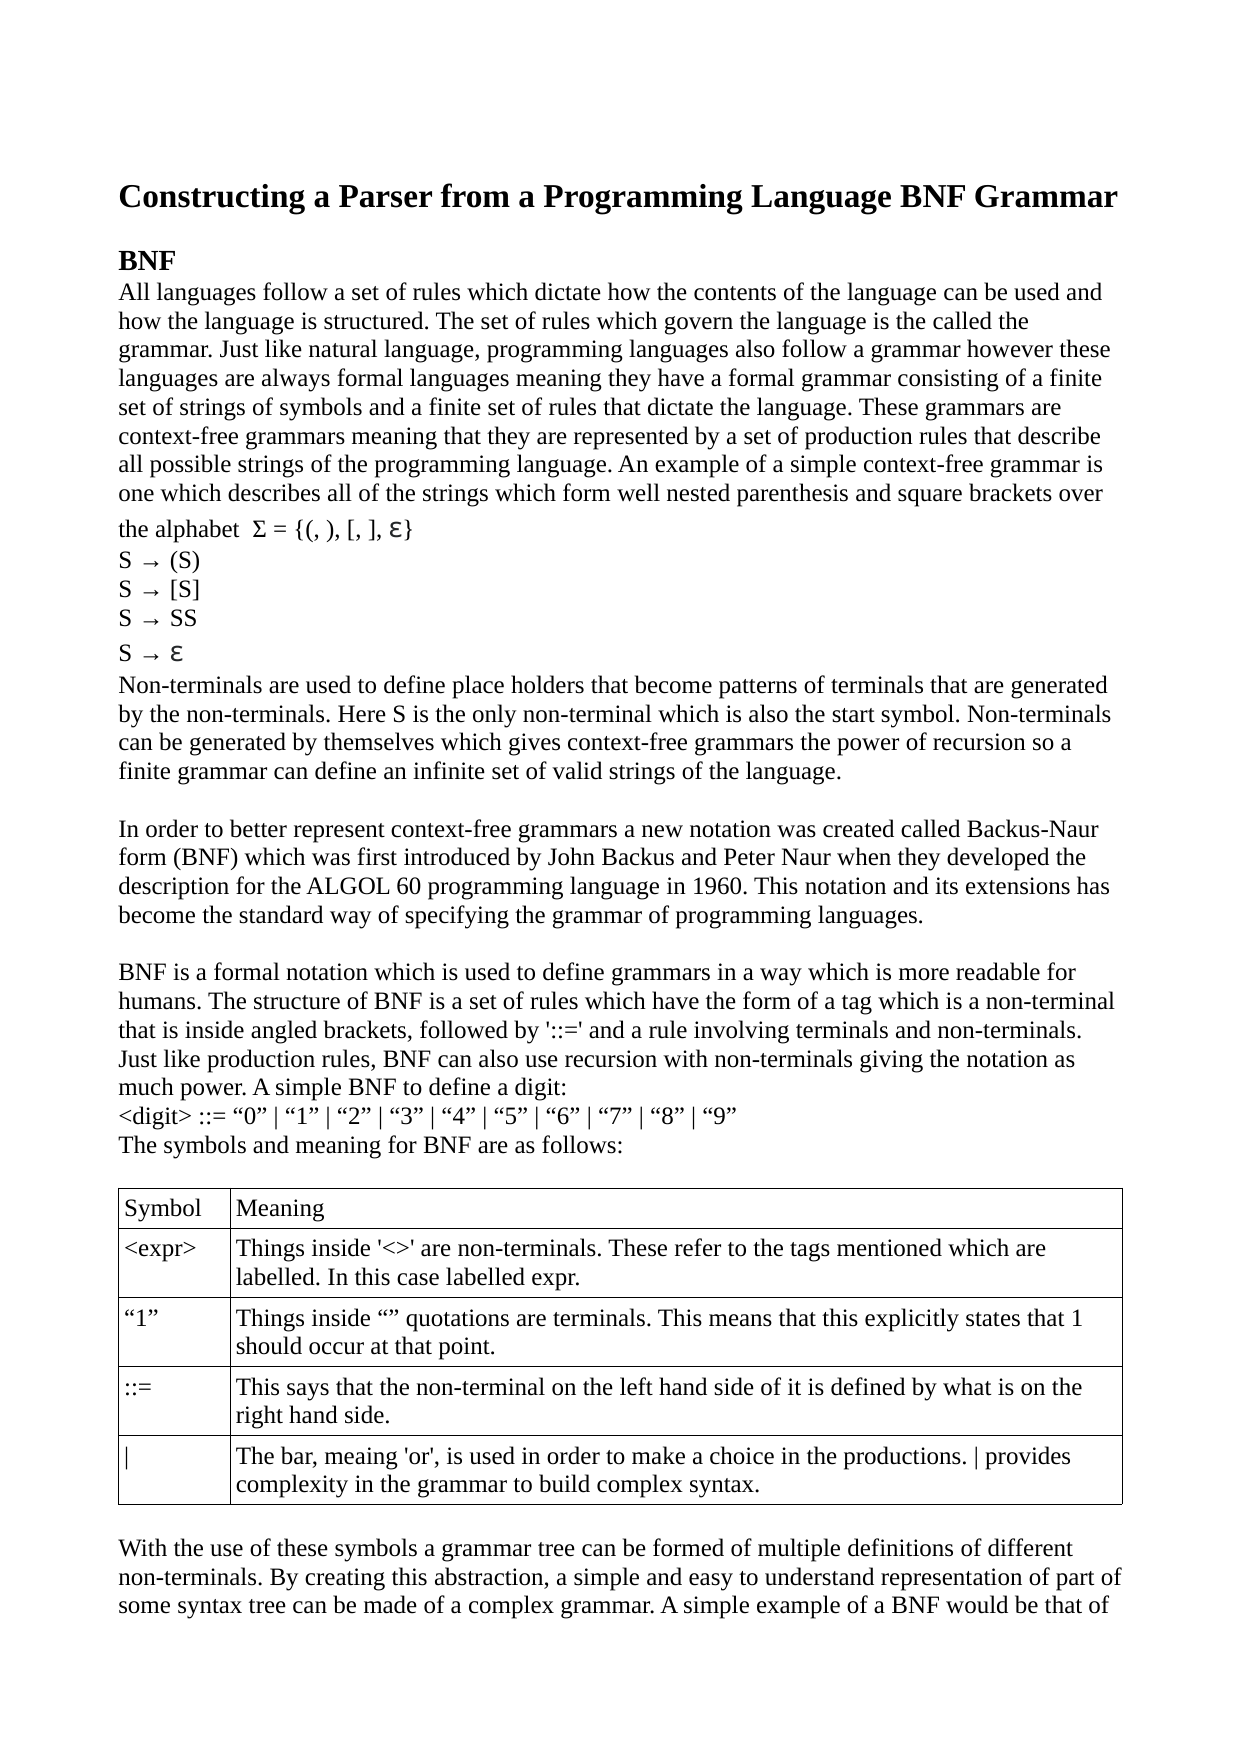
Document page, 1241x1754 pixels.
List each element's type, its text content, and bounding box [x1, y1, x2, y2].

text All languages follow a set of rules which dictate how the contents of the language can be used and how the language is structured. The set of rules which govern the language is the called the grammar. Just like natural language, programming languages also follow a grammar however these languages are always formal languages meaning they have a formal grammar consisting of a finite set of strings of symbols and a finite set of rules that dictate the language. These grammars are context-free grammars meaning that they are represented by a set of production rules that describe all possible strings of the programming language. An example of a simple context-free grammar is one which describes all of the strings which form well nested parenthesis and square brackets over the alphabet Σ = {(, ), [, ], ε} [118, 277, 1122, 545]
text With the use of these symbols a grammar tree can be formed of multiple definitions of different non-terminals. By creating this abstraction, a simple and easy to understand representation of part of some syntax tree can be made of a complex grammar. A simple example of a BNF would be that of [118, 1533, 1122, 1619]
text S → SS [118, 603, 1122, 632]
text BNF is a formal notation which is used to define grammars in a way which is more readable for humans. The structure of BNF is a set of rules which have the form of a tag which is a non-terminal that is inside angled brackets, followed by '::=' and a rule involving terminals and non-terminals. Just like production rules, BNF can also use recursion with non-terminals giving the notation as much power. A simple BNF to define a digit: [118, 957, 1122, 1101]
text S → (S) [118, 545, 1122, 574]
text <digit> ::= “0” | “1” | “2” | “3” | “4” | “5” | “6” | “7” | “8” | “9” [118, 1101, 1122, 1130]
text The symbols and meaning for BNF are as follows: [118, 1130, 1122, 1159]
text BNF [118, 243, 1122, 277]
table_header Meaning [231, 1189, 1122, 1228]
table_cell <expr> [119, 1229, 230, 1297]
text S → [S] [118, 574, 1122, 603]
table_cell ::= [119, 1367, 230, 1435]
table_header Symbol [119, 1189, 230, 1228]
table_cell | [119, 1436, 230, 1504]
table_cell Things inside '<>' are non-terminals. These refer to the tags mentioned which are labelled. In this case labelled expr. [231, 1229, 1122, 1297]
text S → ε [118, 632, 1122, 670]
table_cell This says that the non-terminal on the left hand side of it is defined by what is on the right hand side. [231, 1367, 1122, 1435]
text In order to better represent context-free grammars a new notation was created called Backus-Naur form (BNF) which was first introduced by John Backus and Peter Naur when they developed the description for the ALGOL 60 programming language in 1960. This notation and its extensions has become the standard way of specifying the grammar of programming languages. [118, 814, 1122, 929]
table_cell The bar, meaing 'or', is used in order to make a choice in the productions. | provides complexity in the grammar to build complex syntax. [231, 1436, 1122, 1504]
text Constructing a Parser from a Programming Language BNF Grammar [118, 176, 1122, 215]
table_cell Things inside “” quotations are terminals. This means that this explicitly states that 1 should occur at that point. [231, 1298, 1122, 1366]
text Non-terminals are used to define place holders that become patterns of terminals that are generated by the non-terminals. Here S is the only non-terminal which is also the start symbol. Non-terminals can be generated by themselves which gives context-free grammars the power of recursion so a finite grammar can define an infinite set of valid strings of the language. [118, 670, 1122, 785]
table_cell “1” [119, 1298, 230, 1366]
